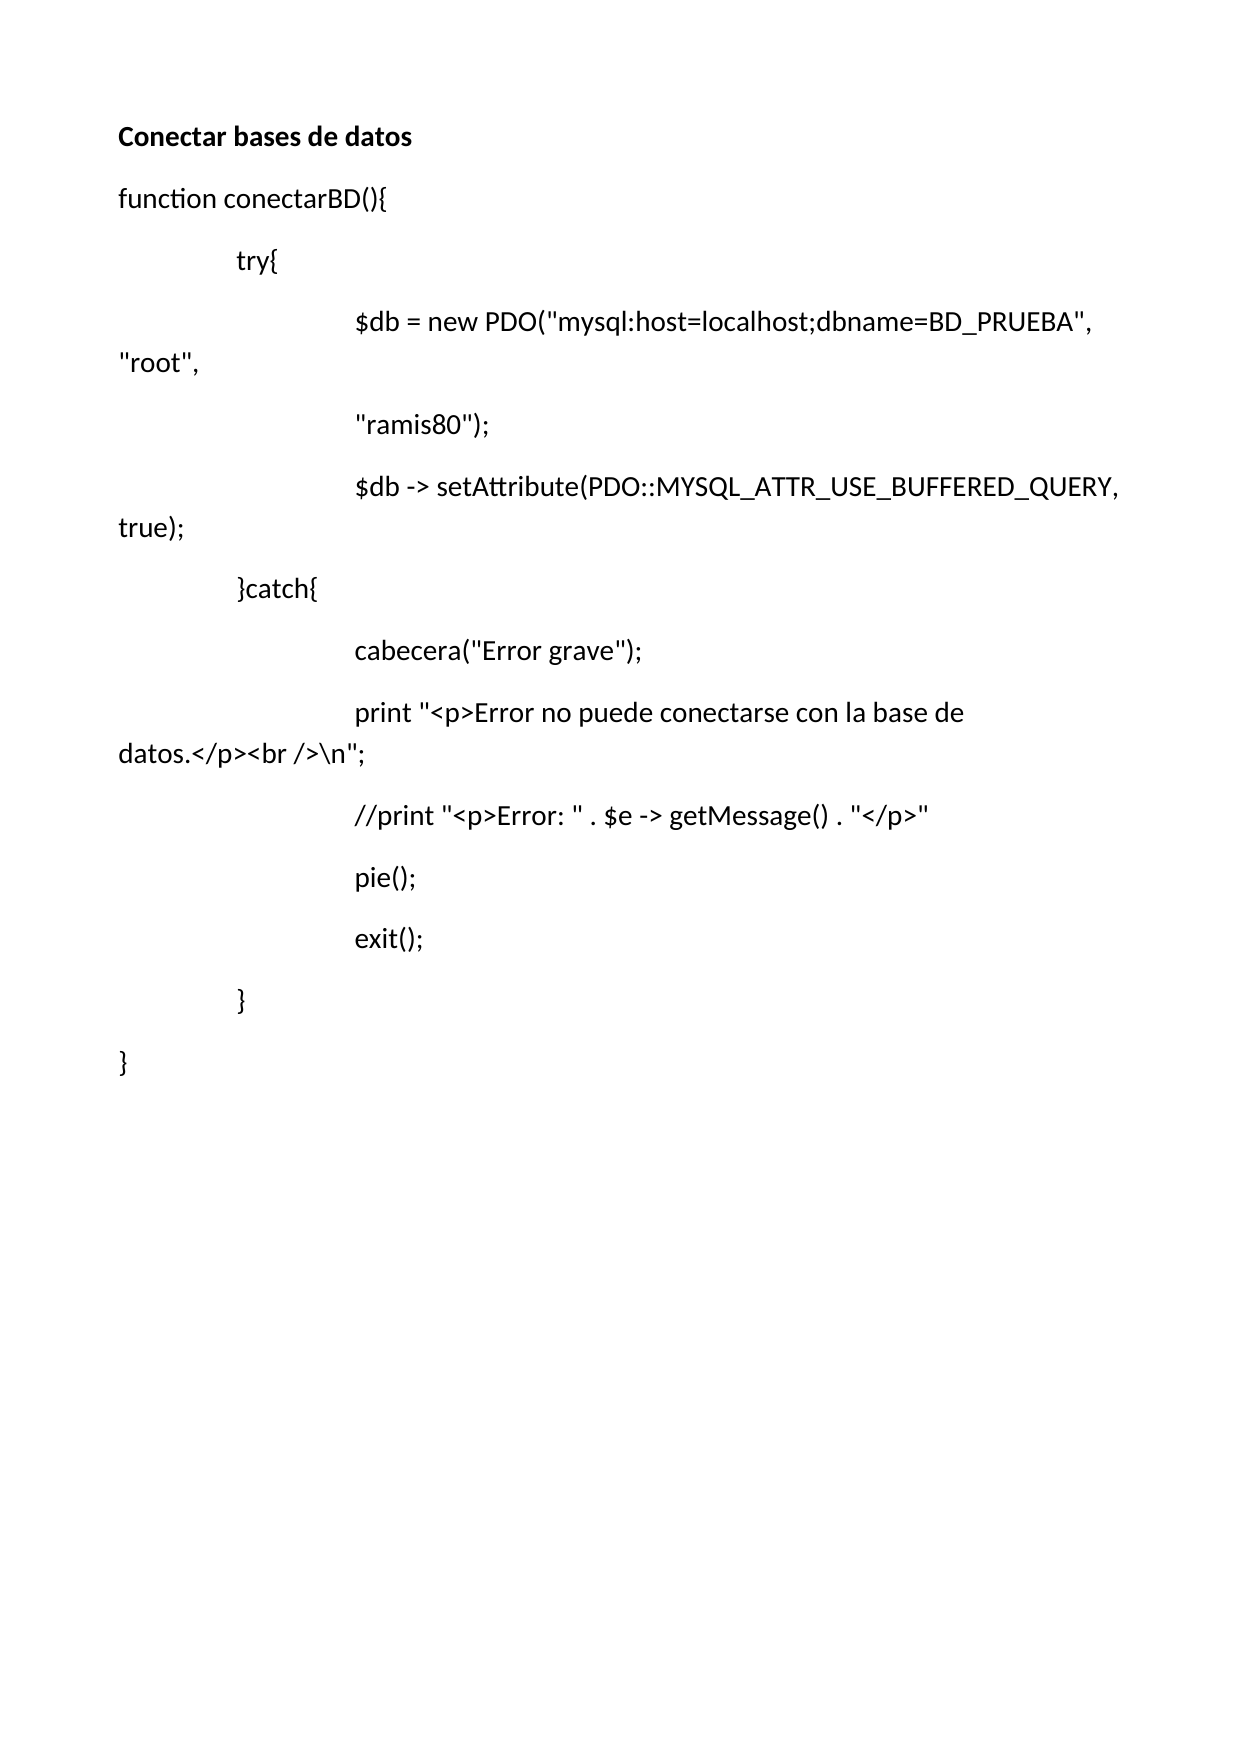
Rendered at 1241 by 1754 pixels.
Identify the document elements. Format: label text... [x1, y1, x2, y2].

text //print "<p>Error: " . $e -> getMessage() . "</p>" [118, 797, 1122, 832]
text print "<p>Error no puede conectarse con la base de datos.</p><br />\n"; [118, 694, 1122, 771]
text try{ [118, 242, 1122, 277]
text }catch{ [118, 571, 1122, 606]
text $db = new PDO("mysql:host=localhost;dbname=BD_PRUEBA", "root", [118, 303, 1122, 380]
text pie(); [118, 859, 1122, 894]
text cabecera("Error grave"); [118, 632, 1122, 668]
text function conectarBD(){ [118, 180, 1122, 216]
text $db -> setAttribute(PDO::MYSQL_ATTR_USE_BUFFERED_QUERY, true); [118, 468, 1122, 544]
text "ramis80"); [118, 406, 1122, 442]
text Conectar bases de datos [118, 118, 1122, 154]
text } [118, 982, 1122, 1018]
text } [118, 1044, 1122, 1079]
text exit(); [118, 920, 1122, 956]
